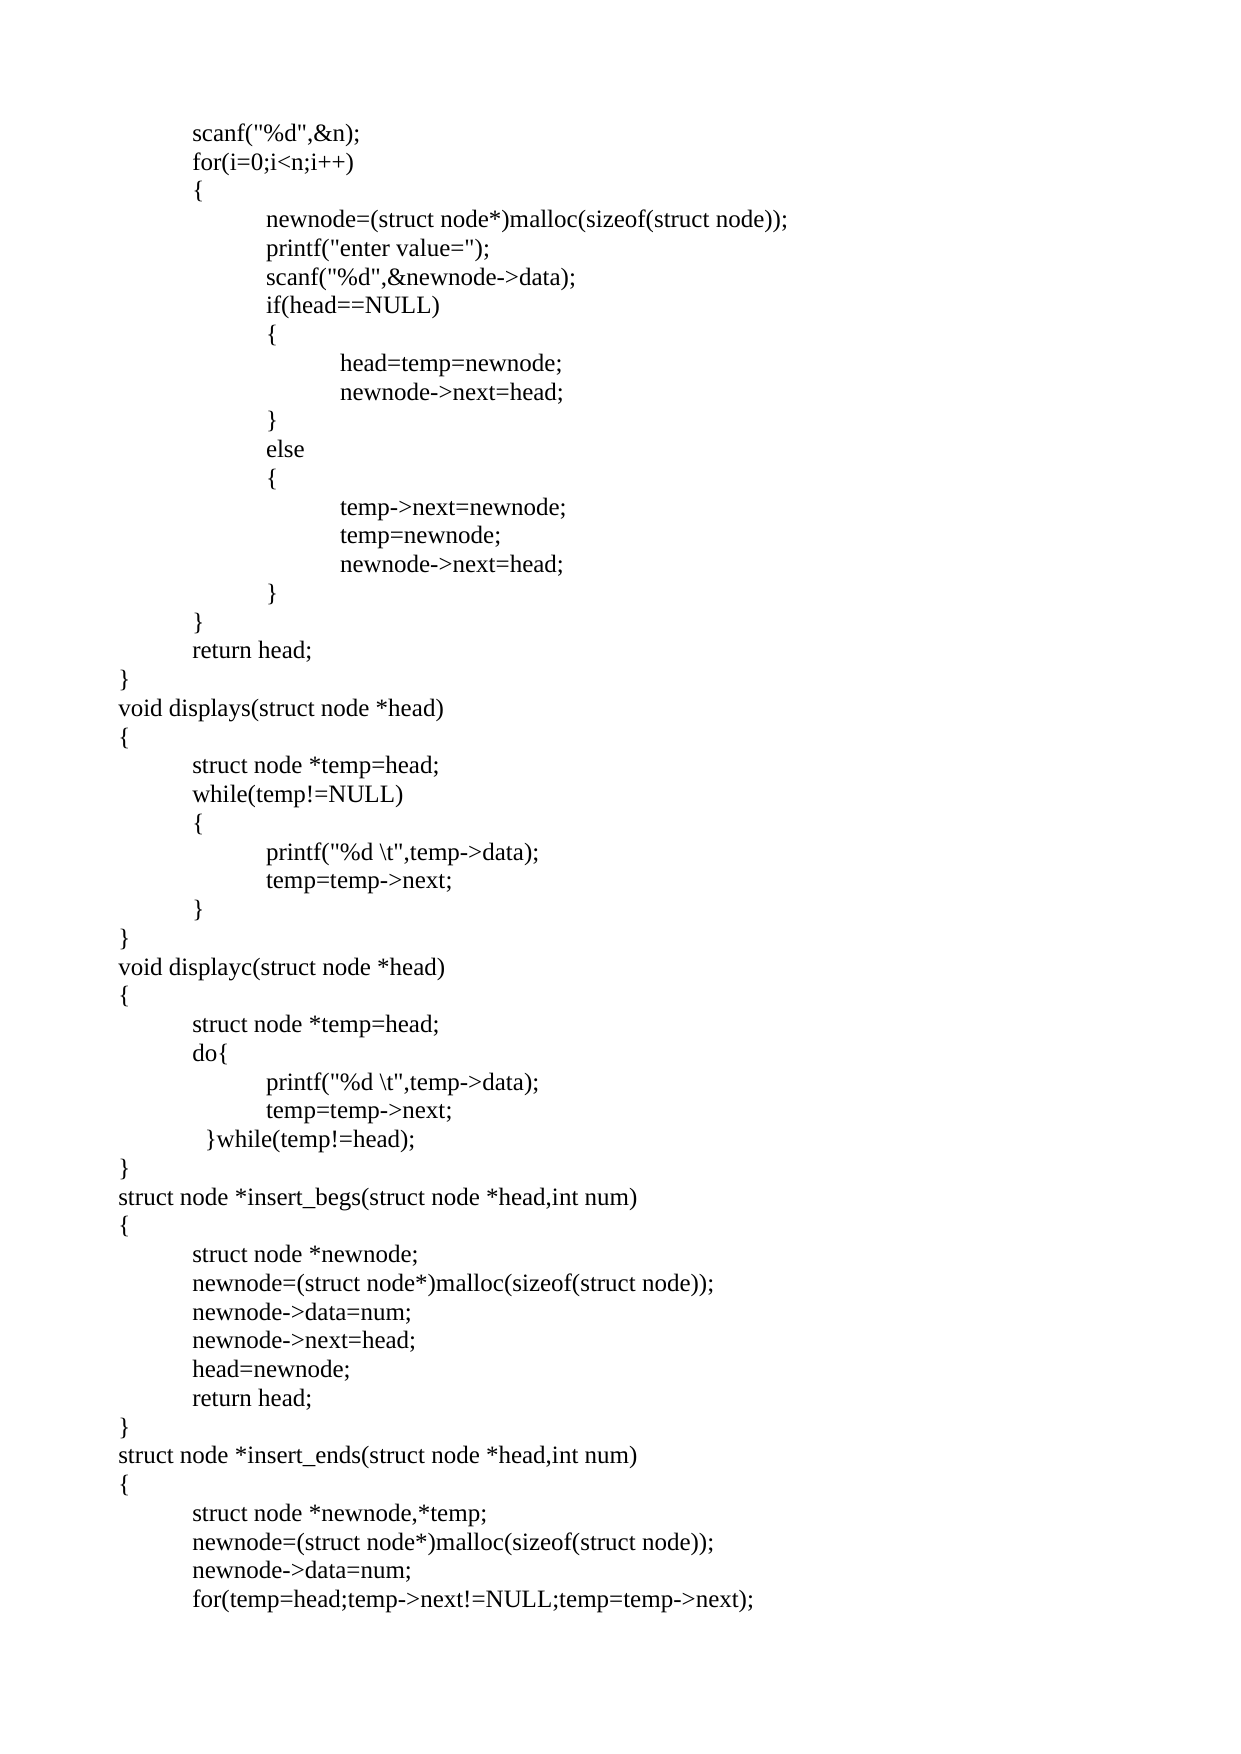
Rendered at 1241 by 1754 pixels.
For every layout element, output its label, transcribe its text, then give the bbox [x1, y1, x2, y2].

text scanf("%d",&n); [118, 118, 1122, 147]
text struct node *temp=head; [118, 1009, 1122, 1038]
text for(i=0;i<n;i++) [118, 147, 1122, 176]
text temp=temp->next; [118, 1096, 1122, 1124]
text newnode=(struct node*)malloc(sizeof(struct node)); [118, 1527, 1122, 1556]
text void displays(struct node *head) [118, 693, 1122, 722]
text printf("%d \t",temp->data); [118, 837, 1122, 866]
text do{ [118, 1038, 1122, 1067]
text struct node *insert_begs(struct node *head,int num) [118, 1182, 1122, 1211]
text printf("%d \t",temp->data); [118, 1067, 1122, 1096]
text } [118, 923, 1122, 952]
text else [118, 434, 1122, 463]
text head=newnode; [118, 1354, 1122, 1383]
text } [118, 607, 1122, 636]
text head=temp=newnode; [118, 348, 1122, 377]
text printf("enter value="); [118, 233, 1122, 262]
text struct node *newnode,*temp; [118, 1498, 1122, 1527]
text { [118, 808, 1122, 837]
text if(head==NULL) [118, 291, 1122, 319]
text } [118, 406, 1122, 434]
text newnode->next=head; [118, 549, 1122, 578]
text } [118, 1412, 1122, 1441]
text temp=temp->next; [118, 866, 1122, 894]
text { [118, 176, 1122, 204]
text scanf("%d",&newnode->data); [118, 262, 1122, 291]
text { [118, 1469, 1122, 1498]
text { [118, 319, 1122, 348]
text struct node *insert_ends(struct node *head,int num) [118, 1441, 1122, 1469]
text } [118, 1153, 1122, 1182]
text { [118, 981, 1122, 1009]
text return head; [118, 636, 1122, 664]
text temp->next=newnode; [118, 492, 1122, 521]
text } [118, 664, 1122, 693]
text } [118, 578, 1122, 607]
text newnode->data=num; [118, 1556, 1122, 1584]
text temp=newnode; [118, 521, 1122, 549]
text void displayc(struct node *head) [118, 952, 1122, 981]
text newnode->next=head; [118, 1326, 1122, 1354]
text struct node *newnode; [118, 1239, 1122, 1268]
text newnode->data=num; [118, 1297, 1122, 1326]
text for(temp=head;temp->next!=NULL;temp=temp->next); [118, 1584, 1122, 1613]
text newnode=(struct node*)malloc(sizeof(struct node)); [118, 1268, 1122, 1297]
text }while(temp!=head); [118, 1124, 1122, 1153]
text struct node *temp=head; [118, 751, 1122, 779]
text newnode=(struct node*)malloc(sizeof(struct node)); [118, 204, 1122, 233]
text while(temp!=NULL) [118, 779, 1122, 808]
text { [118, 722, 1122, 751]
text } [118, 894, 1122, 923]
text return head; [118, 1383, 1122, 1412]
text { [118, 463, 1122, 492]
text newnode->next=head; [118, 377, 1122, 406]
text { [118, 1211, 1122, 1239]
